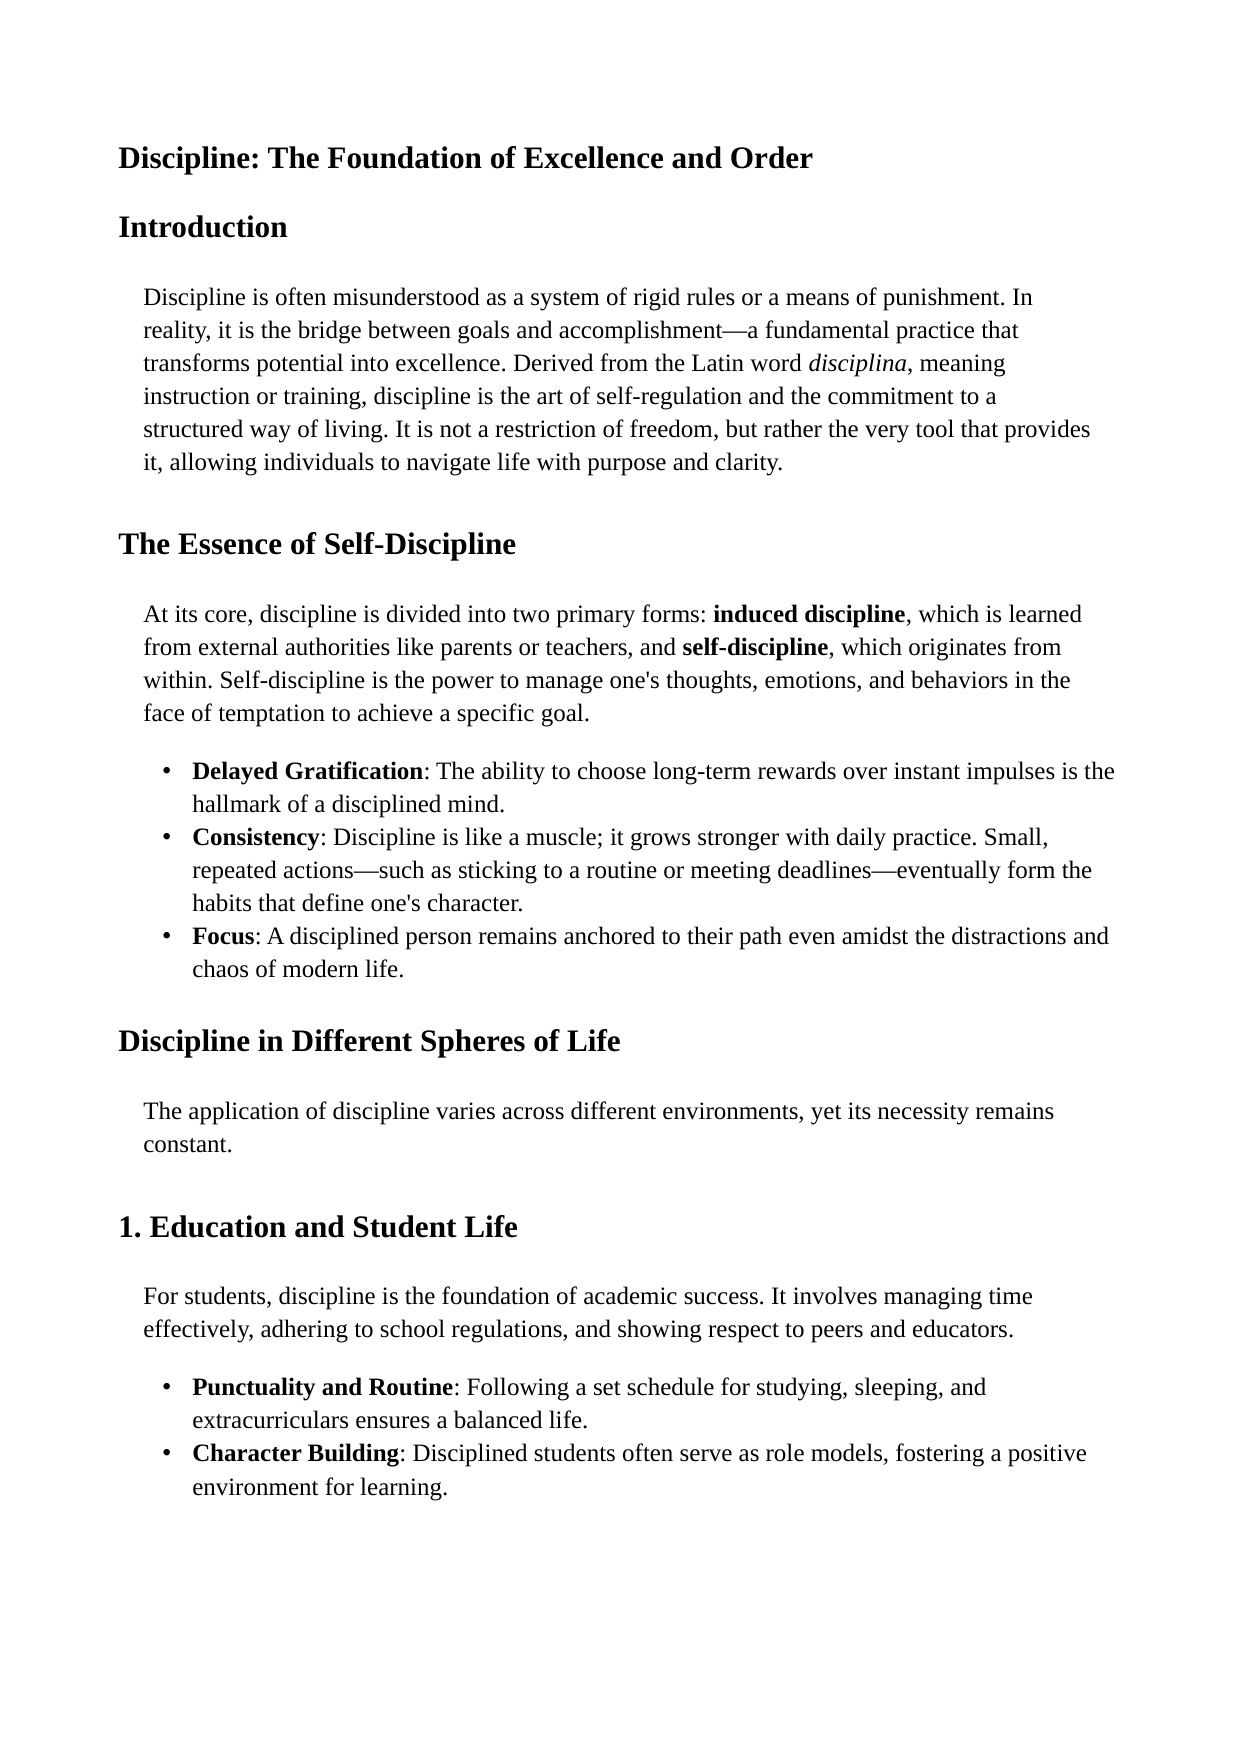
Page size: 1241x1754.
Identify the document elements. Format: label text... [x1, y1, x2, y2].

subtitle Introduction [118, 208, 1122, 244]
subtitle 1. Education and Student Life [118, 1208, 1122, 1244]
subtitle Discipline in Different Spheres of Life [118, 1023, 1122, 1059]
text Discipline is often misunderstood as a system of rigid rules or a means of punishment. In reality, it is the bridge between goals and accomplishment—a fundamental practice that transforms potential into excellence. Derived from the Latin word disciplina, meaning instruction or training, discipline is the art of self-regulation and the commitment to a structured way of living. It is not a restriction of freedom, but rather the very tool that provides it, allowing individuals to navigate life with purpose and clarity. [143, 282, 1097, 476]
list Focus: A disciplined person remains anchored to their path even amidst the distractions and chaos of modern life. [162, 921, 1122, 983]
text For students, discipline is the foundation of academic success. It involves managing time effectively, adhering to school regulations, and showing respect to peers and educators. [143, 1281, 1097, 1343]
text At its core, discipline is divided into two primary forms: induced discipline, which is learned from external authorities like parents or teachers, and self-discipline, which originates from within. Self-discipline is the power to manage one's thoughts, emotions, and behaviors in the face of temptation to achieve a specific goal. [143, 599, 1097, 727]
list Consistency: Discipline is like a muscle; it grows stronger with daily practice. Small, repeated actions—such as sticking to a routine or meeting deadlines—eventually form the habits that define one's character. [162, 822, 1122, 917]
list Punctuality and Routine: Following a set schedule for studying, sleeping, and extracurriculars ensures a balanced life. [162, 1372, 1122, 1434]
subtitle Discipline: The Foundation of Excellence and Order [118, 139, 1122, 175]
list Delayed Gratification: The ability to choose long-term rewards over instant impulses is the hallmark of a disciplined mind. [162, 756, 1122, 818]
text The application of discipline varies across different environments, yet its necessity remains constant. [143, 1096, 1097, 1158]
subtitle The Essence of Self-Discipline [118, 526, 1122, 562]
list Character Building: Disciplined students often serve as role models, fostering a positive environment for learning. [162, 1438, 1122, 1500]
